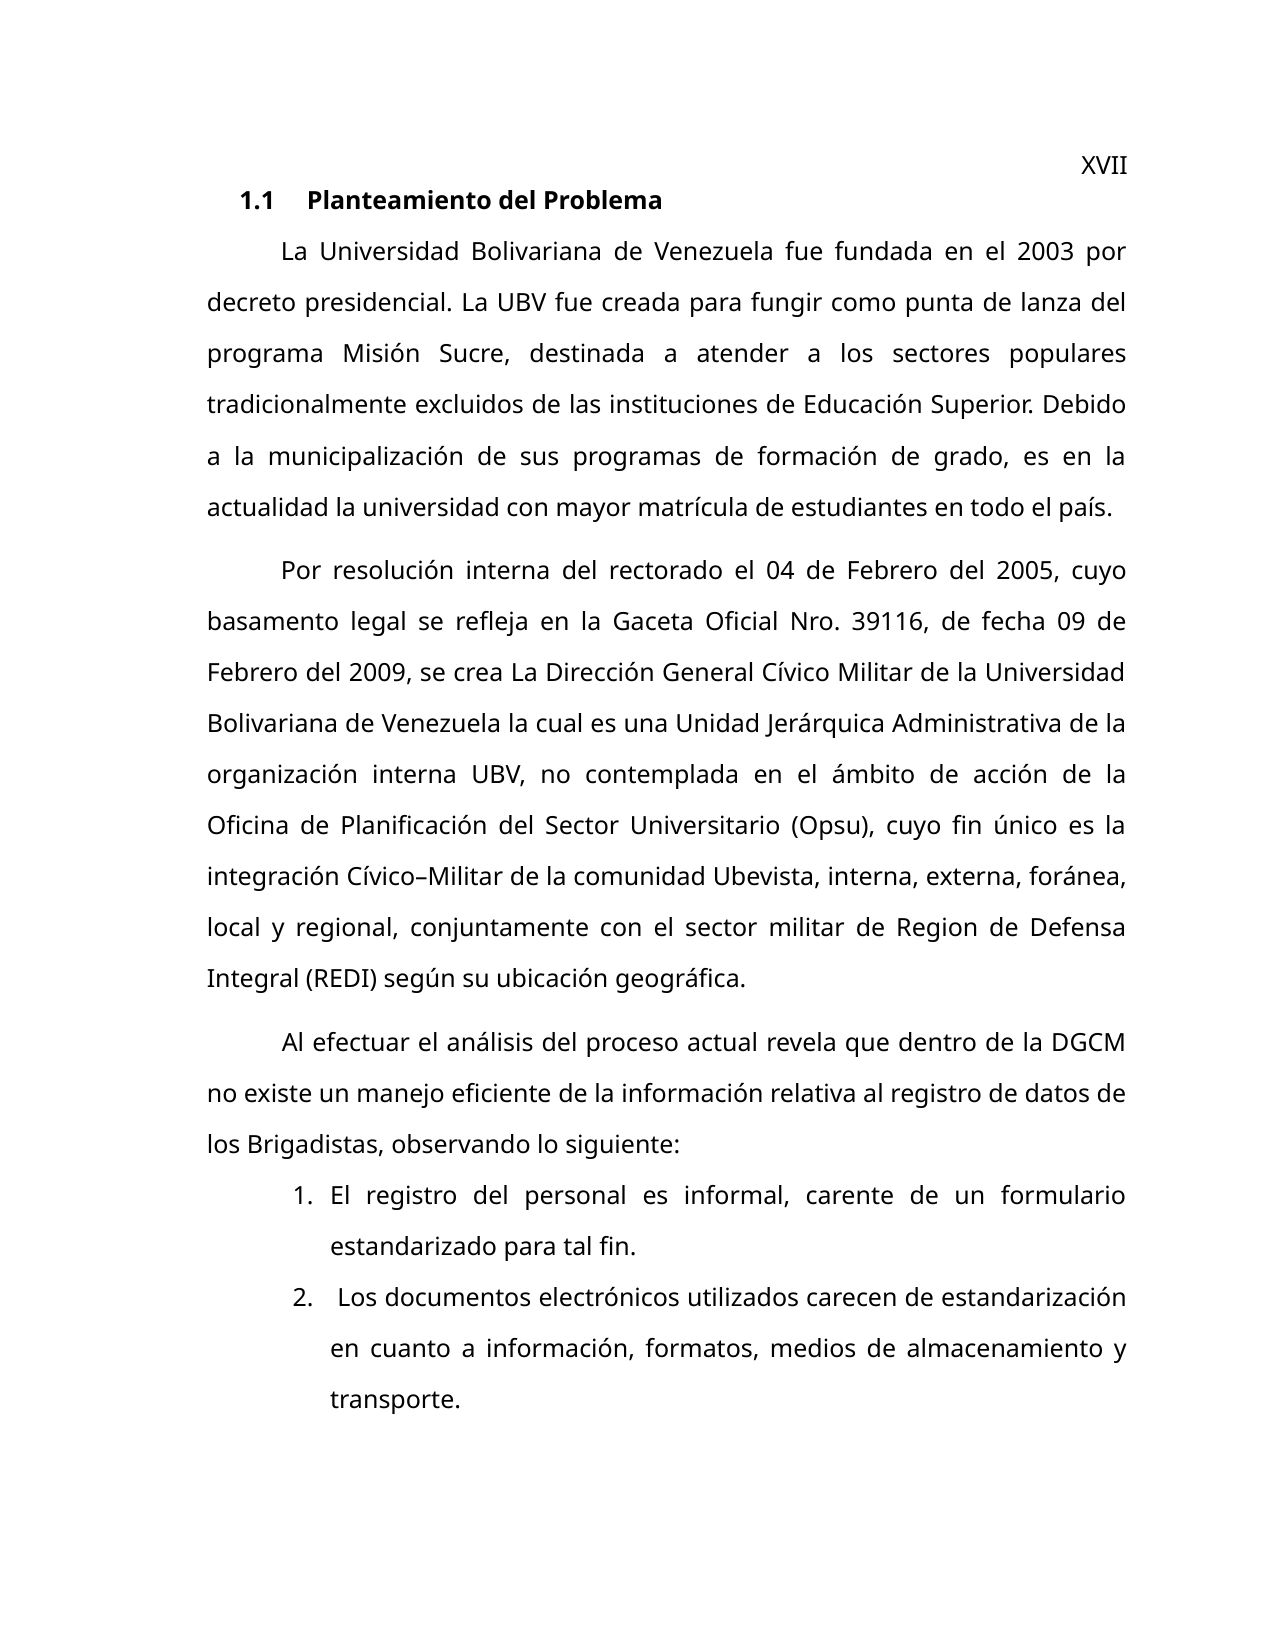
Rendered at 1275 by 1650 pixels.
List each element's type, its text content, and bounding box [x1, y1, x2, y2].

text Por resolución interna del rectorado el 04 de Febrero del 2005, cuyo basamento legal se refleja en la Gaceta Oficial Nro. 39116, de fecha 09 de Febrero del 2009, se crea La Dirección General Cívico Militar de la Universidad Bolivariana de Venezuela la cual es una Unidad Jerárquica Administrativa de la organización interna UBV, no contemplada en el ámbito de acción de la Oficina de Planificación del Sector Universitario (Opsu), cuyo fin único es la integración Cívico–Militar de la comunidad Ubevista, interna, externa, foránea, local y regional, conjuntamente con el sector militar de Region de Defensa Integral (REDI) según su ubicación geográfica. [207, 553, 1127, 995]
text Al efectuar el análisis del proceso actual revela que dentro de la DGCM no existe un manejo eficiente de la información relativa al registro de datos de los Brigadistas, observando lo siguiente: [207, 1025, 1127, 1161]
list El registro del personal es informal, carente de un formulario estandarizado para tal fin. [292, 1178, 1127, 1263]
list Los documentos electrónicos utilizados carecen de estandarización en cuanto a información, formatos, medios de almacenamiento y transporte. [292, 1280, 1127, 1416]
subtitle Planteamiento del Problema [233, 183, 1127, 217]
text La Universidad Bolivariana de Venezuela fue fundada en el 2003 por decreto presidencial. La UBV fue creada para fungir como punta de lanza del programa Misión Sucre, destinada a atender a los sectores populares tradicionalmente excluidos de las instituciones de Educación Superior. Debido a la municipalización de sus programas de formación de grado, es en la actualidad la universidad con mayor matrícula de estudiantes en todo el país. [207, 234, 1127, 523]
